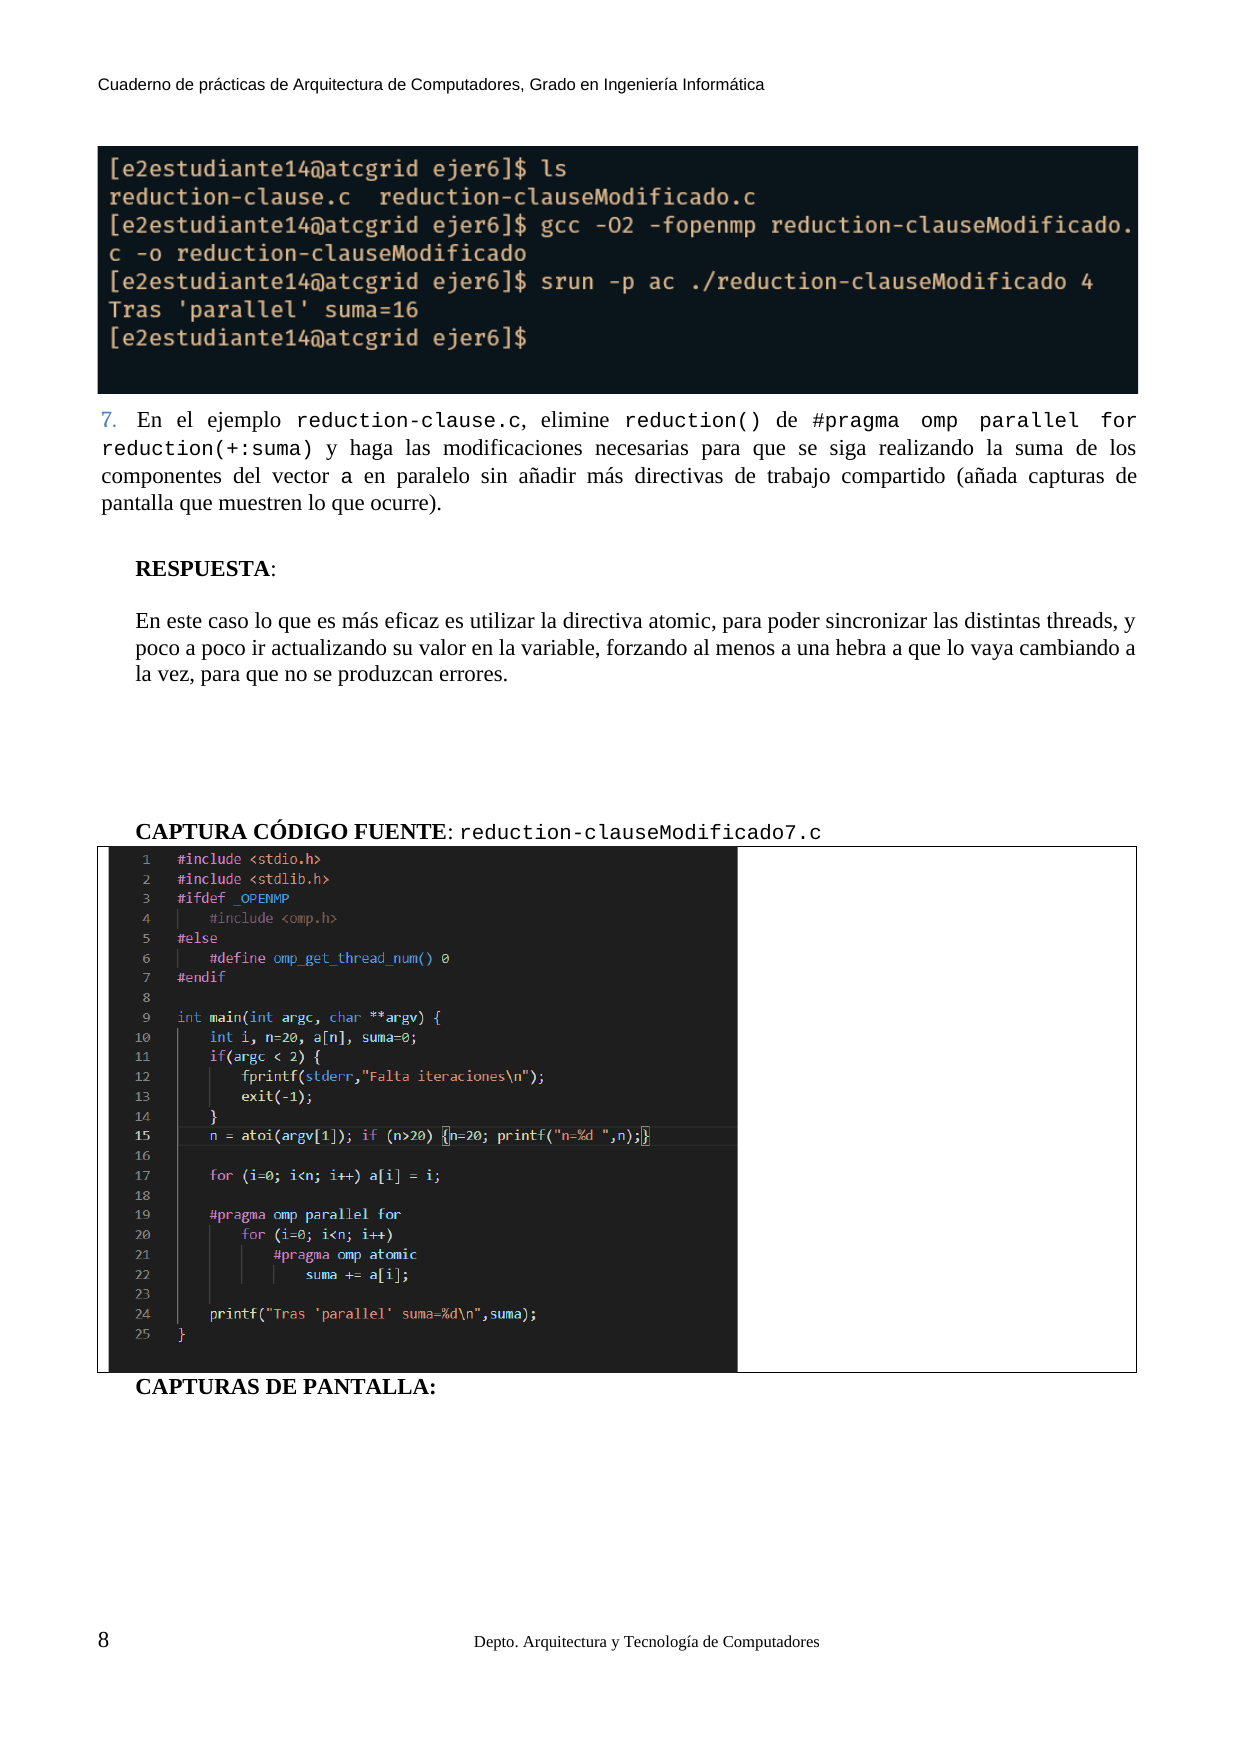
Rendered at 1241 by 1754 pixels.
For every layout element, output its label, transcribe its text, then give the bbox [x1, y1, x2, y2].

text CAPTURAS DE PANTALLA: [135, 1373, 1138, 1399]
table_header [738, 847, 1136, 1372]
list En el ejemplo reduction-clause.c, elimine reduction() de #pragma omp parallel for reduction(+:suma) y haga las modificaciones necesarias para que se siga realizando la suma de los componentes del vector a en paralelo sin añadir más directivas de trabajo compartido (añada capturas de pantalla que muestren lo que ocurre). [101, 407, 1138, 516]
table_header [98, 847, 108, 1372]
text CAPTURA CÓDIGO FUENTE: reduction-clauseModificado7.c [135, 818, 1138, 846]
text En este caso lo que es más eficaz es utilizar la directiva atomic, para poder sincronizar las distintas threads, y poco a poco ir actualizando su valor en la variable, forzando al menos a una hebra a que lo vaya cambiando a la vez, para que no se produzcan errores. [135, 607, 1138, 686]
text RESPUESTA: [135, 554, 1138, 581]
